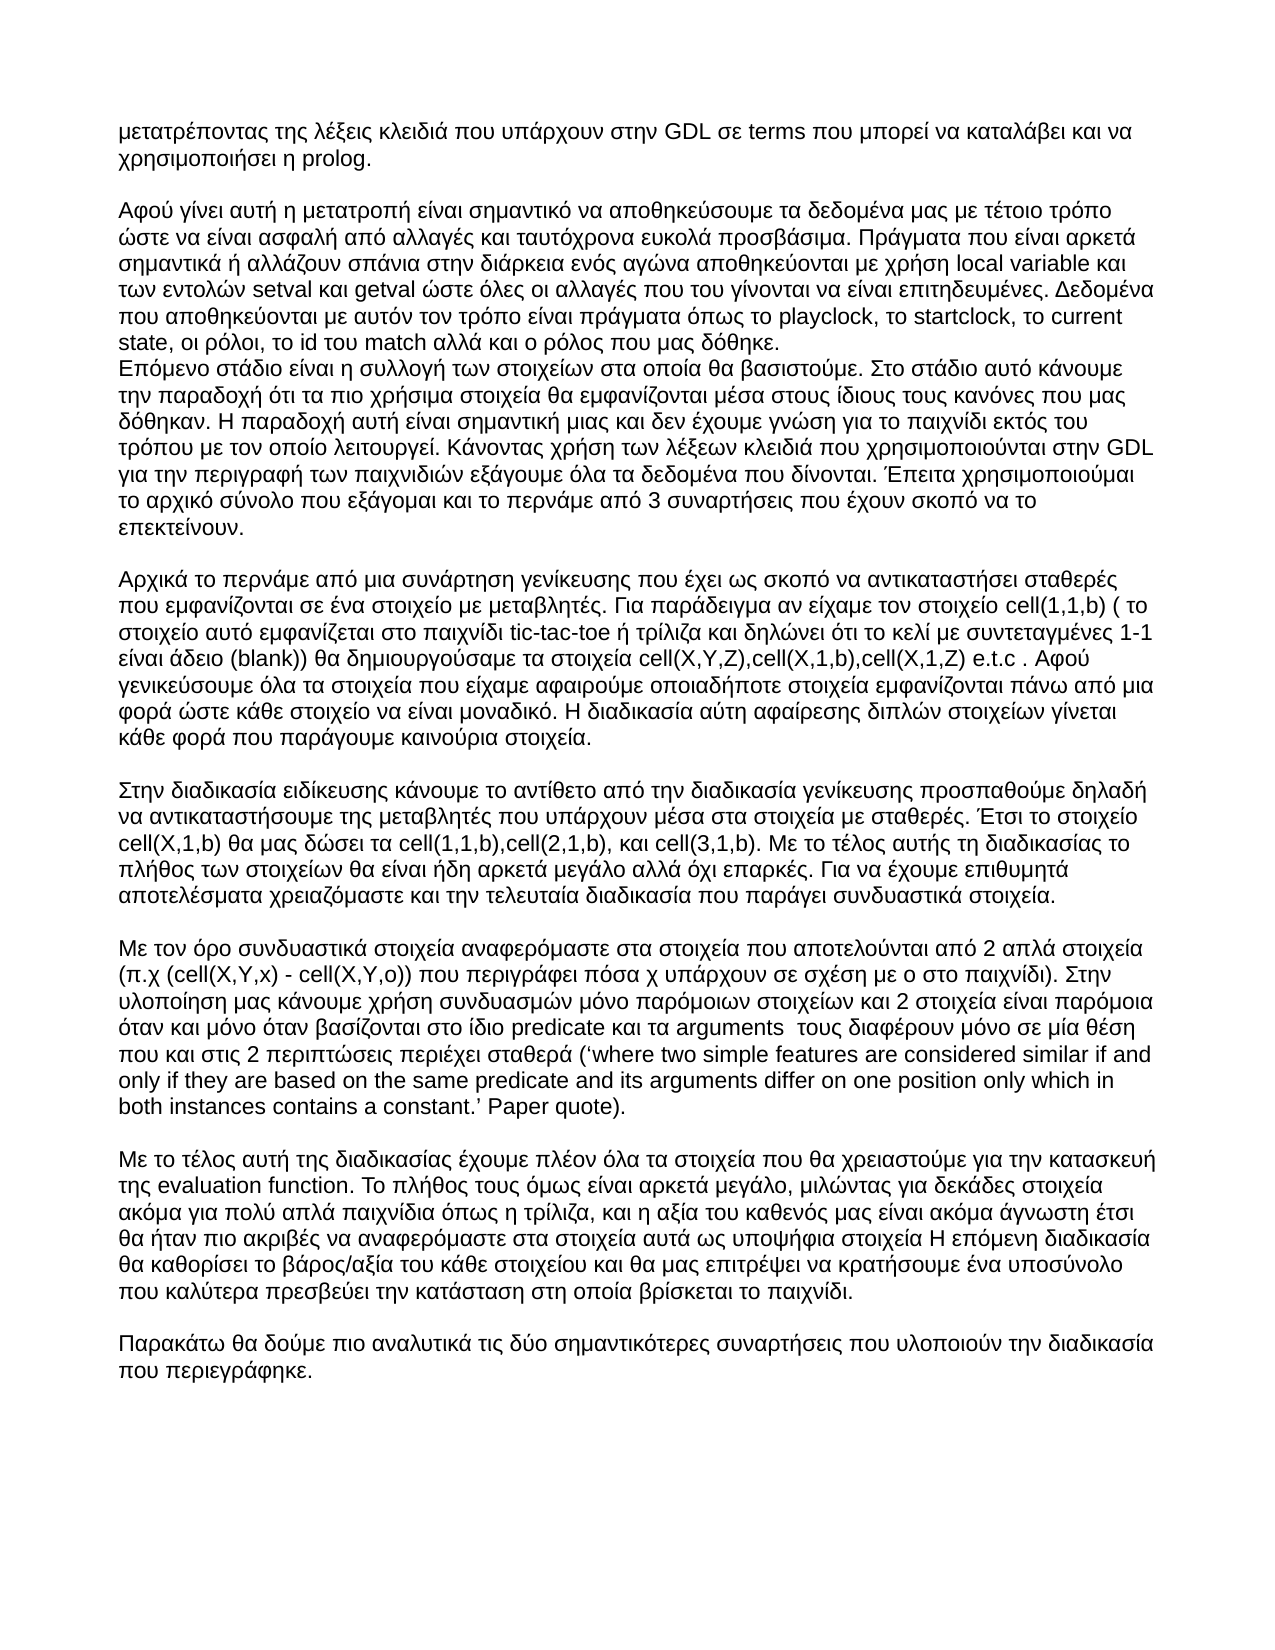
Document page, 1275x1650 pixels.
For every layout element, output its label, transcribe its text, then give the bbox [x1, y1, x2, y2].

text Αρχικά το περνάμε από μια συνάρτηση γενίκευσης που έχει ως σκοπό να αντικαταστήσει σταθερές που εμφανίζονται σε ένα στοιχείο με μεταβλητές. Για παράδειγμα αν είχαμε τον στοιχείο cell(1,1,b) ( το στοιχείο αυτό εμφανίζεται στο παιχνίδι tic-tac-toe ή τρίλιζα και δηλώνει ότι το κελί με συντεταγμένες 1-1 είναι άδειο (blank)) θα δημιουργούσαμε τα στοιχεία cell(X,Y,Z),cell(X,1,b),cell(X,1,Z) e.t.c . Αφού γενικεύσουμε όλα τα στοιχεία που είχαμε αφαιρούμε οποιαδήποτε στοιχεία εμφανίζονται πάνω από μια φορά ώστε κάθε στοιχείο να είναι μοναδικό. Η διαδικασία αύτη αφαίρεσης διπλών στοιχείων γίνεται κάθε φορά που παράγουμε καινούρια στοιχεία. [118, 566, 1157, 751]
text Στην διαδικασία ειδίκευσης κάνουμε το αντίθετο από την διαδικασία γενίκευσης προσπαθούμε δηλαδή να αντικαταστήσουμε της μεταβλητές που υπάρχουν μέσα στα στοιχεία με σταθερές. Έτσι το στοιχείο cell(X,1,b) θα μας δώσει τα cell(1,1,b),cell(2,1,b), και cell(3,1,b). Με το τέλος αυτής τη διαδικασίας το πλήθος των στοιχείων θα είναι ήδη αρκετά μεγάλο αλλά όχι επαρκές. Για να έχουμε επιθυμητά αποτελέσματα χρειαζόμαστε και την τελευταία διαδικασία που παράγει συνδυαστικά στοιχεία. [118, 777, 1157, 909]
text μετατρέποντας της λέξεις κλειδιά που υπάρχουν στην GDL σε terms που μπορεί να καταλάβει και να χρησιμοποιήσει η prolog. [118, 118, 1157, 171]
text Επόμενο στάδιο είναι η συλλογή των στοιχείων στα οποία θα βασιστούμε. Στο στάδιο αυτό κάνουμε την παραδοχή ότι τα πιο χρήσιμα στοιχεία θα εμφανίζονται μέσα στους ίδιους τους κανόνες που μας δόθηκαν. Η παραδοχή αυτή είναι σημαντική μιας και δεν έχουμε γνώση για το παιχνίδι εκτός του τρόπου με τον οποίο λειτουργεί. Κάνοντας χρήση των λέξεων κλειδιά που χρησιμοποιούνται στην GDL για την περιγραφή των παιχνιδιών εξάγουμε όλα τα δεδομένα που δίνονται. Έπειτα χρησιμοποιούμαι το αρχικό σύνολο που εξάγομαι και το περνάμε από 3 συναρτήσεις που έχουν σκοπό να το επεκτείνουν. [118, 355, 1157, 540]
text Αφού γίνει αυτή η μετατροπή είναι σημαντικό να αποθηκεύσουμε τα δεδομένα μας με τέτοιο τρόπο ώστε να είναι ασφαλή από αλλαγές και ταυτόχρονα ευκολά προσβάσιμα. Πράγματα που είναι αρκετά σημαντικά ή αλλάζουν σπάνια στην διάρκεια ενός αγώνα αποθηκεύονται με χρήση local variable και των εντολών setval και getval ώστε όλες οι αλλαγές που του γίνονται να είναι επιτηδευμένες. Δεδομένα που αποθηκεύονται με αυτόν τον τρόπο είναι πράγματα όπως το playclock, το startclock, το current state, οι ρόλοι, το id του match αλλά και ο ρόλος που μας δόθηκε. [118, 197, 1157, 355]
text Με τον όρο συνδυαστικά στοιχεία αναφερόμαστε στα στοιχεία που αποτελούνται από 2 απλά στοιχεία (π.χ (cell(X,Y,x) - cell(X,Y,o)) που περιγράφει πόσα χ υπάρχουν σε σχέση με ο στο παιχνίδι). Στην υλοποίηση μας κάνουμε χρήση συνδυασμών μόνο παρόμοιων στοιχείων και 2 στοιχεία είναι παρόμοια όταν και μόνο όταν βασίζονται στο ίδιο predicate και τα arguments τους διαφέρουν μόνο σε μία θέση που και στις 2 περιπτώσεις περιέχει σταθερά (‘where two simple features are considered similar if and only if they are based on the same predicate and its arguments differ on one position only which in both instances contains a constant.’ Paper quote). [118, 935, 1157, 1119]
text Με το τέλος αυτή της διαδικασίας έχουμε πλέον όλα τα στοιχεία που θα χρειαστούμε για την κατασκευή της evaluation function. Το πλήθος τους όμως είναι αρκετά μεγάλο, μιλώντας για δεκάδες στοιχεία ακόμα για πολύ απλά παιχνίδια όπως η τρίλιζα, και η αξία του καθενός μας είναι ακόμα άγνωστη έτσι θα ήταν πιο ακριβές να αναφερόμαστε στα στοιχεία αυτά ως υποψήφια στοιχεία Η επόμενη διαδικασία θα καθορίσει το βάρος/αξία του κάθε στοιχείου και θα μας επιτρέψει να κρατήσουμε ένα υποσύνολο που καλύτερα πρεσβεύει την κατάσταση στη οποία βρίσκεται το παιχνίδι. [118, 1146, 1157, 1304]
text Παρακάτω θα δούμε πιο αναλυτικά τις δύο σημαντικότερες συναρτήσεις που υλοποιούν την διαδικασία που περιεγράφηκε. [118, 1330, 1157, 1383]
